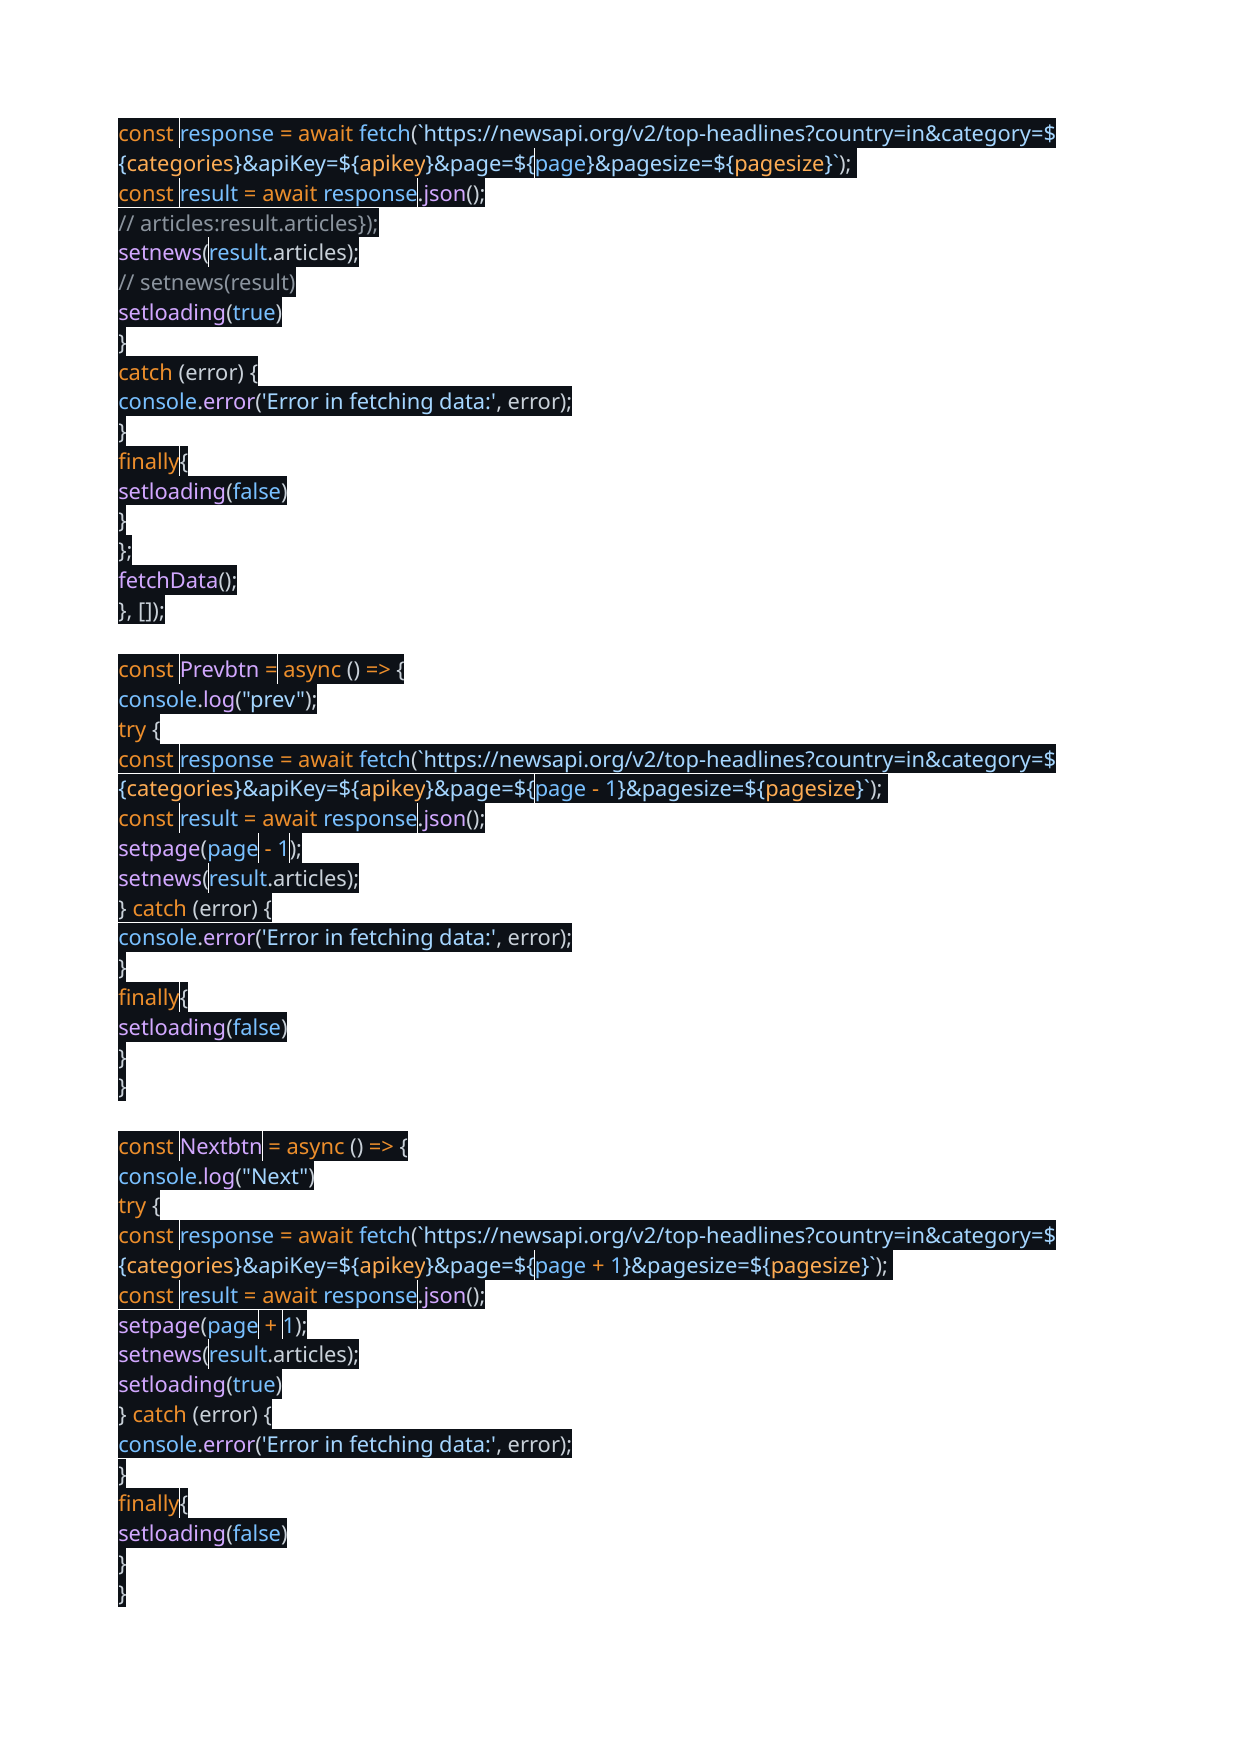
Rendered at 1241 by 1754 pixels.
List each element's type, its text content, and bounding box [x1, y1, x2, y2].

text finally{ [118, 446, 1122, 476]
text setloading(true) [118, 297, 1122, 327]
text } [118, 505, 1122, 535]
text } [118, 1458, 1122, 1488]
text const result = await response.json(); [118, 803, 1122, 833]
text // setnews(result) [118, 267, 1122, 297]
text finally{ [118, 1488, 1122, 1518]
text fetchData(); [118, 565, 1122, 595]
text const Nextbtn = async () => { [118, 1131, 1122, 1161]
text setnews(result.articles); [118, 1339, 1122, 1369]
text console.error('Error in fetching data:', error); [118, 922, 1122, 952]
text } catch (error) { [118, 1399, 1122, 1429]
text finally{ [118, 982, 1122, 1012]
text const result = await response.json(); [118, 1280, 1122, 1309]
text setpage(page + 1); [118, 1309, 1122, 1339]
text } [118, 1071, 1122, 1101]
text } [118, 1548, 1122, 1578]
text console.error('Error in fetching data:', error); [118, 1429, 1122, 1458]
text try { [118, 1190, 1122, 1220]
text setnews(result.articles); [118, 863, 1122, 893]
text } [118, 1042, 1122, 1071]
text const response = await fetch(`https://newsapi.org/v2/top-headlines?country=in&category=${categories}&apiKey=${apikey}&page=${page - 1}&pagesize=${pagesize}`); [118, 744, 1122, 803]
text setloading(false) [118, 476, 1122, 505]
text setnews(result.articles); [118, 237, 1122, 267]
text } [118, 952, 1122, 982]
text console.error('Error in fetching data:', error); [118, 386, 1122, 416]
text const Prevbtn = async () => { [118, 654, 1122, 684]
text console.log("Next") [118, 1161, 1122, 1190]
text } [118, 327, 1122, 356]
text console.log("prev"); [118, 684, 1122, 714]
text const result = await response.json(); [118, 178, 1122, 207]
text } catch (error) { [118, 893, 1122, 922]
text }; [118, 535, 1122, 565]
text } [118, 1578, 1122, 1607]
text // articles:result.articles}); [118, 207, 1122, 237]
text setloading(false) [118, 1012, 1122, 1042]
text const response = await fetch(`https://newsapi.org/v2/top-headlines?country=in&category=${categories}&apiKey=${apikey}&page=${page}&pagesize=${pagesize}`); [118, 118, 1122, 178]
text const response = await fetch(`https://newsapi.org/v2/top-headlines?country=in&category=${categories}&apiKey=${apikey}&page=${page + 1}&pagesize=${pagesize}`); [118, 1220, 1122, 1280]
text setpage(page - 1); [118, 833, 1122, 863]
text setloading(false) [118, 1518, 1122, 1548]
text try { [118, 714, 1122, 744]
text }, []); [118, 595, 1122, 624]
text setloading(true) [118, 1369, 1122, 1399]
text catch (error) { [118, 356, 1122, 386]
text } [118, 416, 1122, 446]
